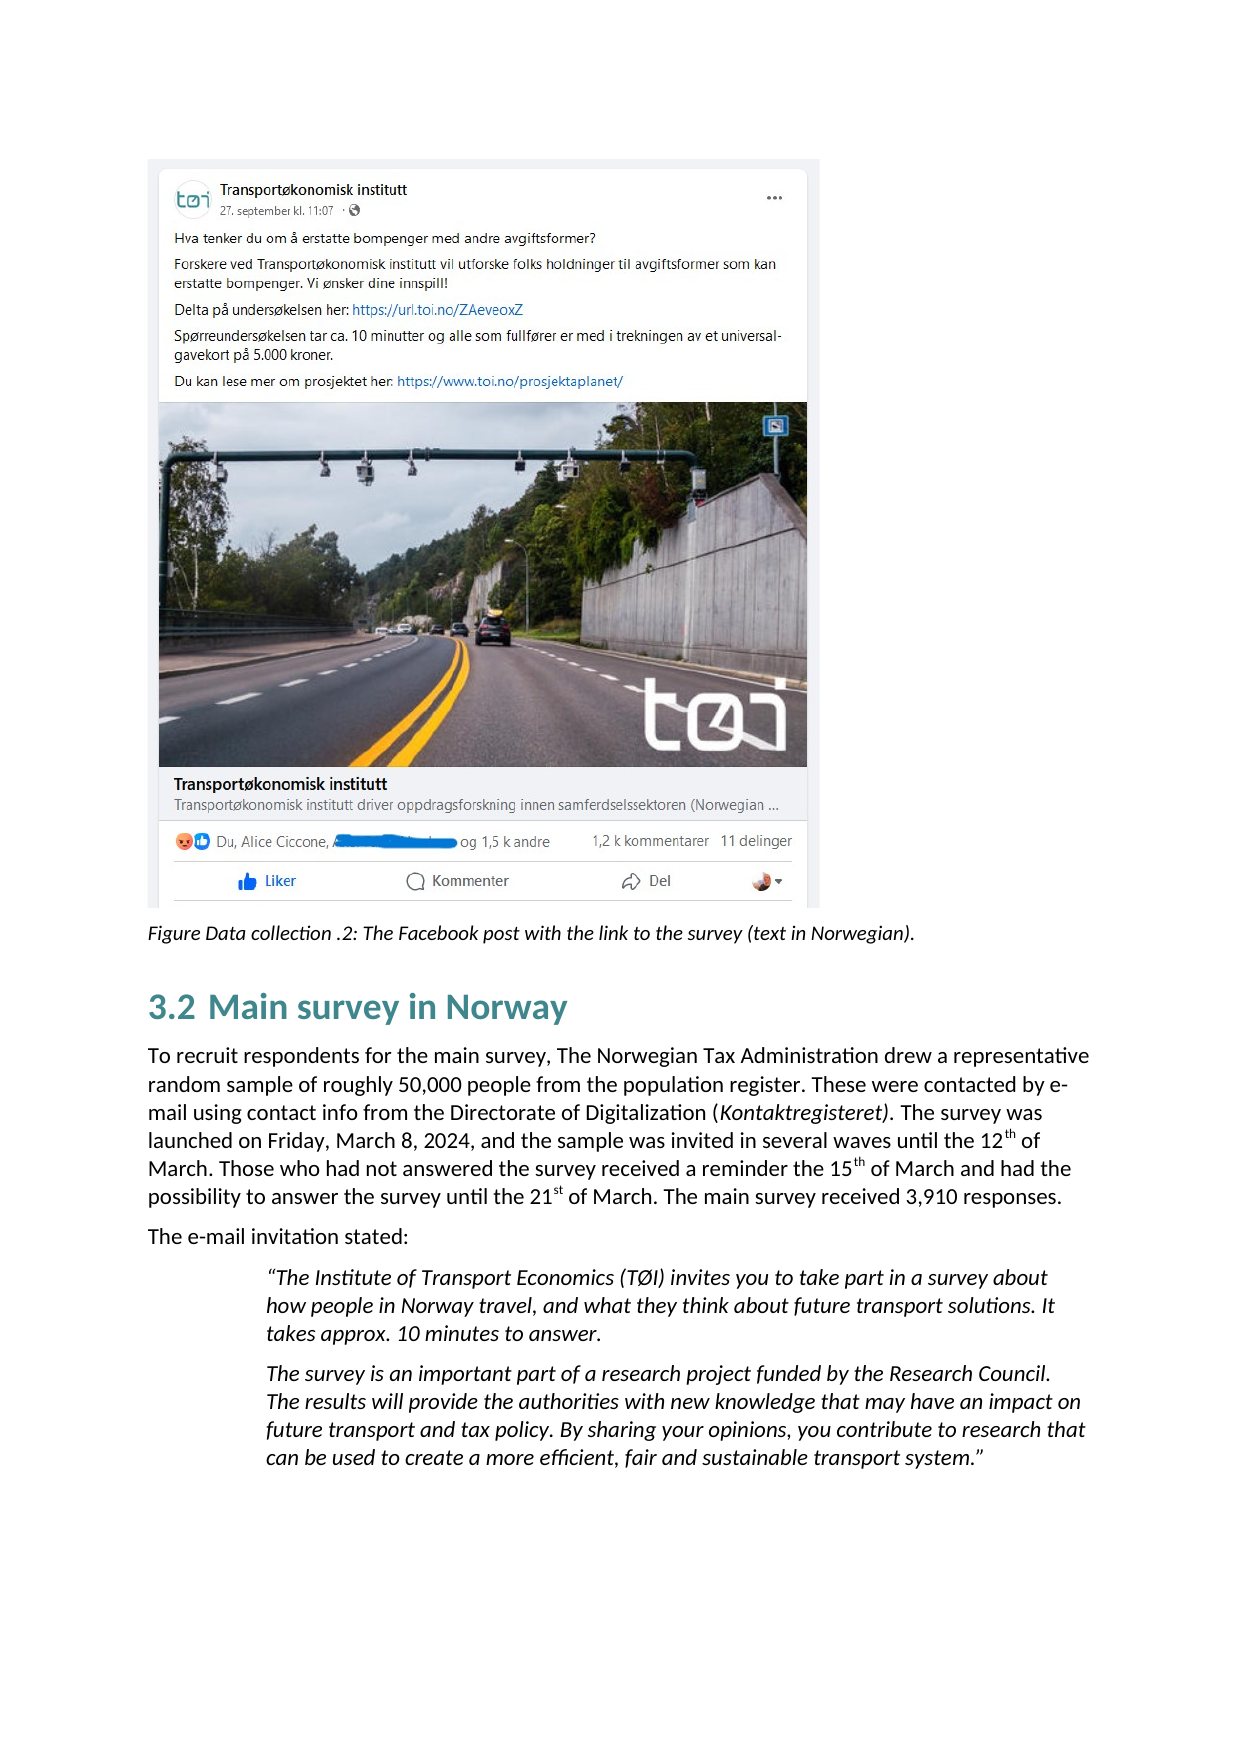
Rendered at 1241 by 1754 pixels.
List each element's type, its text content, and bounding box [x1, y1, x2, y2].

text The e-mail invitation stated: [148, 1222, 1092, 1250]
text Figure Data collection .2: The Facebook post with the link to the survey (text in Norwegian). [148, 920, 1092, 946]
picture [147, 159, 820, 908]
text “The Institute of Transport Economics (TØI) invites you to take part in a survey about how people in Norway travel, and what they think about future transport solutions. It takes approx. 10 minutes to answer. [266, 1263, 1092, 1347]
text The survey is an important part of a research project funded by the Research Council. The results will provide the authorities with new knowledge that may have an impact on future transport and tax policy. By sharing your opinions, you contribute to research that can be used to create a more efficient, fair and sustainable transport system.” [266, 1359, 1092, 1471]
subtitle Main survey in Norway [148, 983, 1092, 1029]
text To recruit respondents for the main survey, The Norwegian Tax Administration drew a representative random sample of roughly 50,000 people from the population register. These were contacted by e-mail using contact info from the Directorate of Digitalization (Kontaktregisteret). The survey was launched on Friday, March 8, 2024, and the sample was invited in several waves until the 12th of March. Those who had not answered the survey received a reminder the 15th of March and had the possibility to answer the survey until the 21st of March. The main survey received 3,910 responses. [148, 1042, 1092, 1210]
